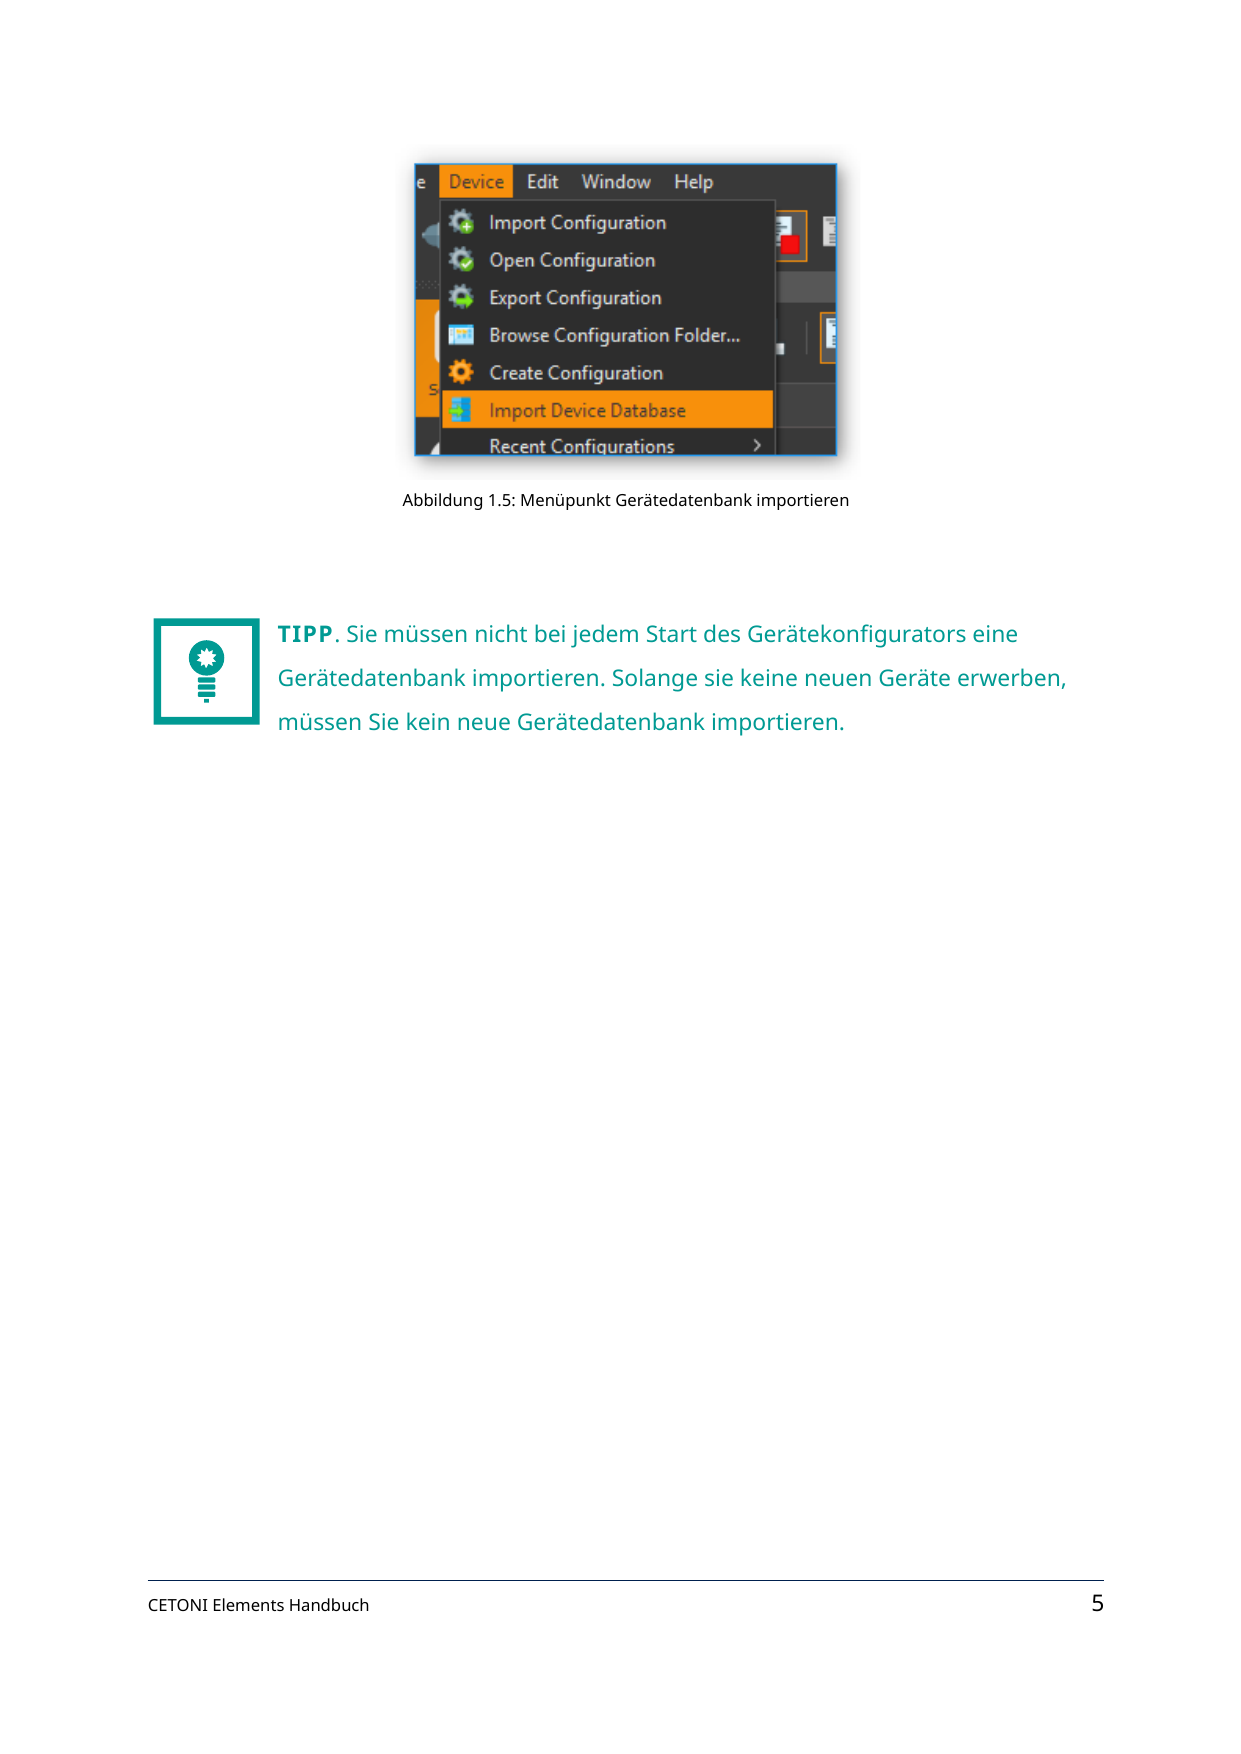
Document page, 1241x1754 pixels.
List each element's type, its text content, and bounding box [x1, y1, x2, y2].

table_header Tipp. Sie müssen nicht bei jedem Start des Gerätekonfigurators eine Gerätedatenbank importieren. Solange sie keine neuen Geräte erwerben, müssen Sie kein neue Gerätedatenbank importieren. [266, 607, 1104, 749]
picture [391, 140, 861, 480]
text Abbildung 1.5: Menüpunkt Gerätedatenbank importieren [313, 141, 938, 512]
table_header [148, 607, 266, 749]
